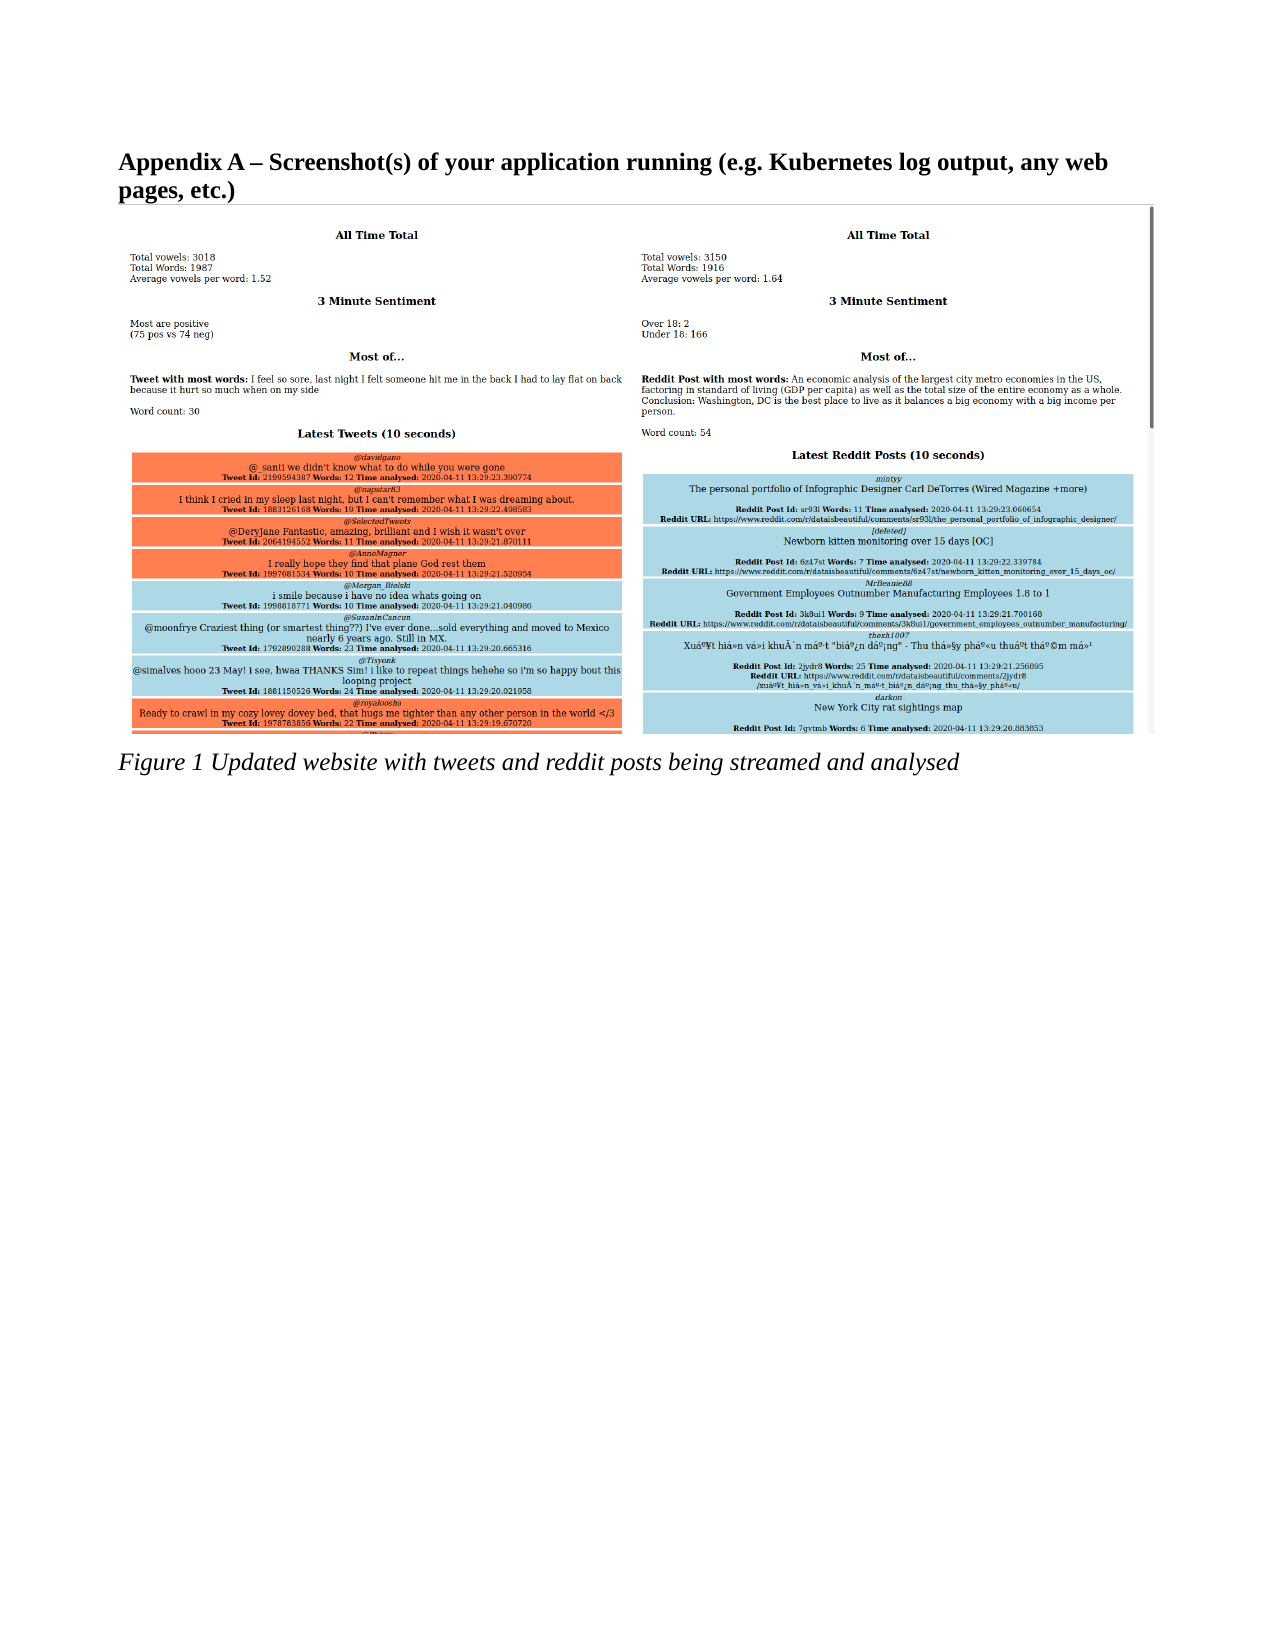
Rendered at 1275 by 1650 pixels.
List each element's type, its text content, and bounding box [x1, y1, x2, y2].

text Appendix A – Screenshot(s) of your application running (e.g. Kubernetes log output, any web pages, etc.) [118, 147, 1157, 204]
text Figure 1 Updated website with tweets and reddit posts being streamed and analysed [118, 747, 1157, 775]
